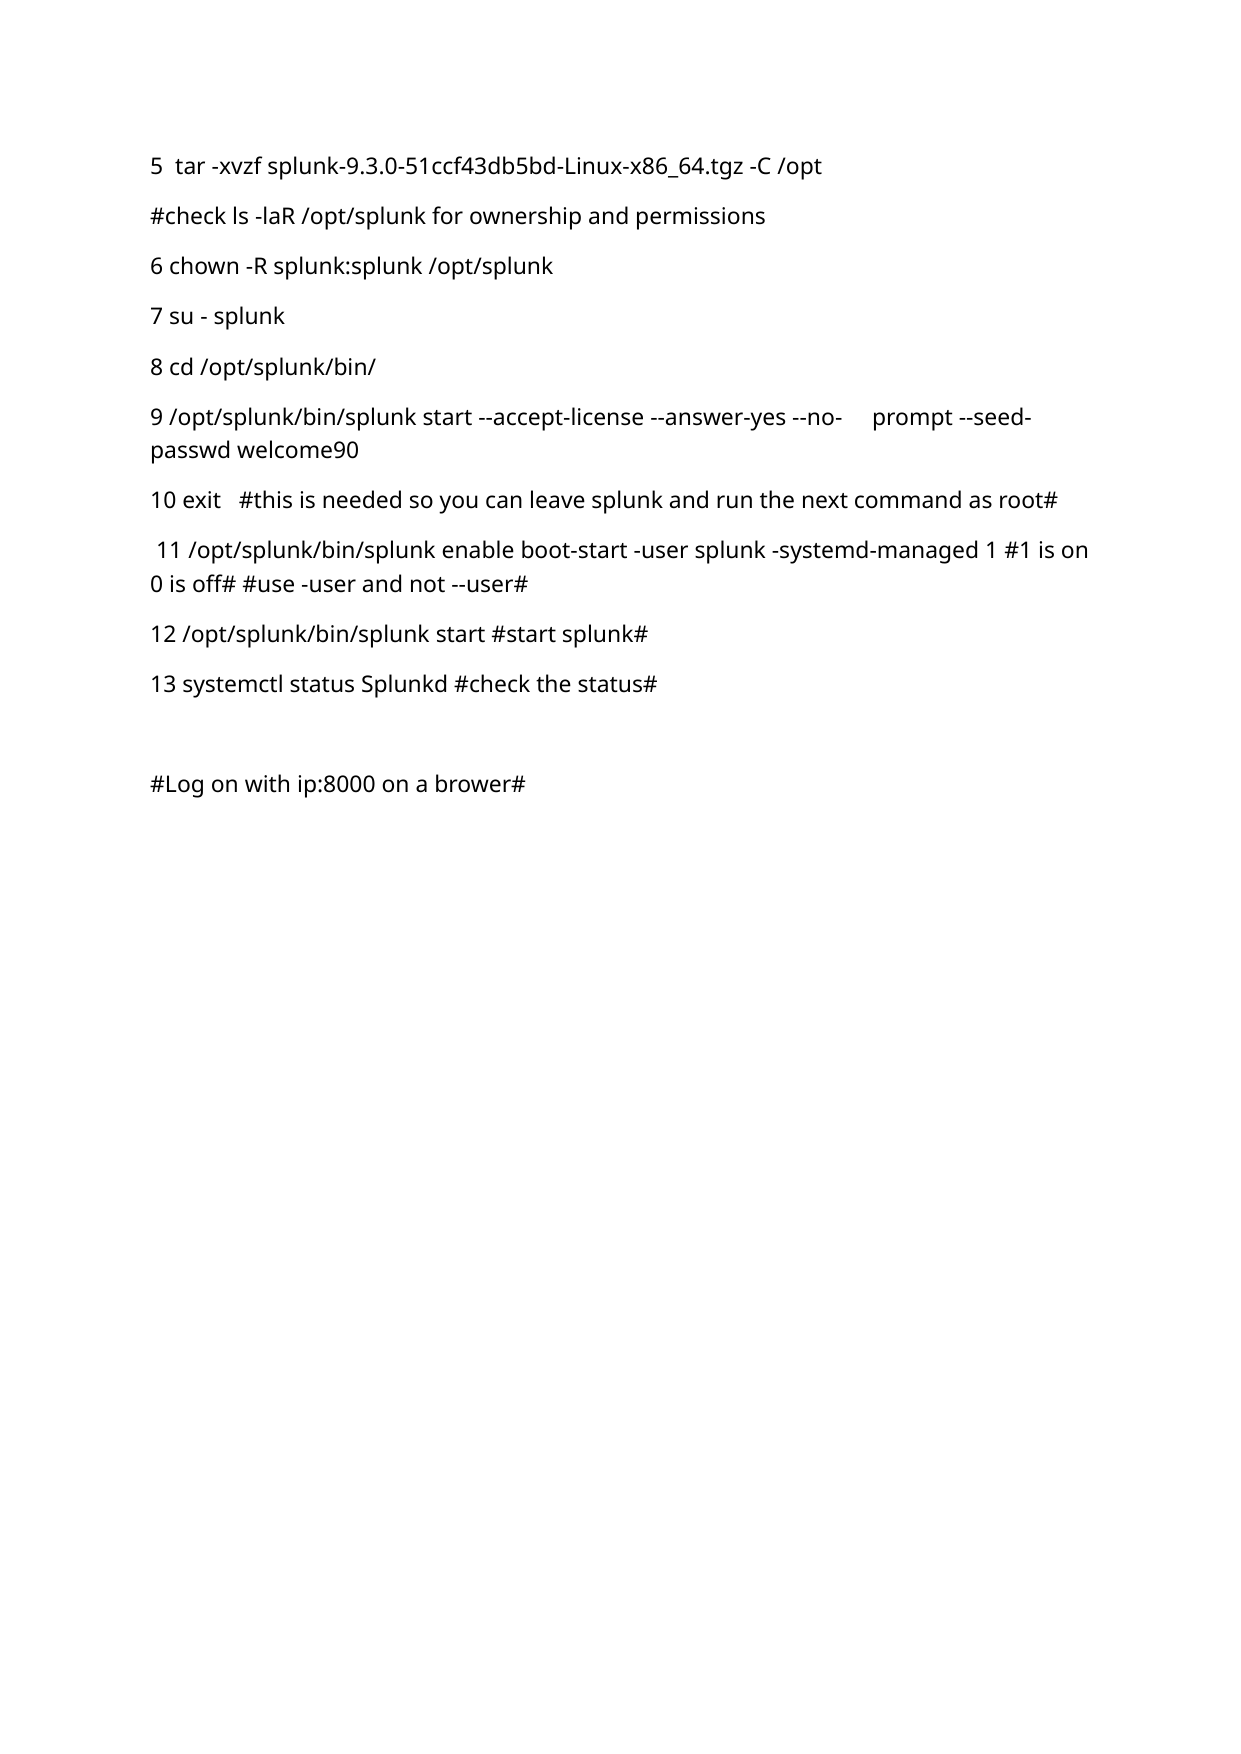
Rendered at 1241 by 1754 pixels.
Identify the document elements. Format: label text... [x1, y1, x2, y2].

text 12 /opt/splunk/bin/splunk start #start splunk# [150, 618, 1090, 649]
text 11 /opt/splunk/bin/splunk enable boot-start -user splunk -systemd-managed 1 #1 is on 0 is off# #use -user and not --user# [150, 534, 1090, 599]
text 13 systemctl status Splunkd #check the status# [150, 668, 1090, 699]
text 9 /opt/splunk/bin/splunk start --accept-license --answer-yes --no- prompt --seed-passwd welcome90 [150, 401, 1090, 465]
text 6 chown -R splunk:splunk /opt/splunk [150, 250, 1090, 281]
text #check ls -laR /opt/splunk for ownership and permissions [150, 200, 1090, 231]
text #Log on with ip:8000 on a brower# [150, 768, 1090, 799]
text 8 cd /opt/splunk/bin/ [150, 350, 1090, 382]
text 7 su - splunk [150, 300, 1090, 332]
text 5 tar -xvzf splunk-9.3.0-51ccf43db5bd-Linux-x86_64.tgz -C /opt [150, 150, 1090, 181]
text 10 exit #this is needed so you can leave splunk and run the next command as root# [150, 484, 1090, 515]
